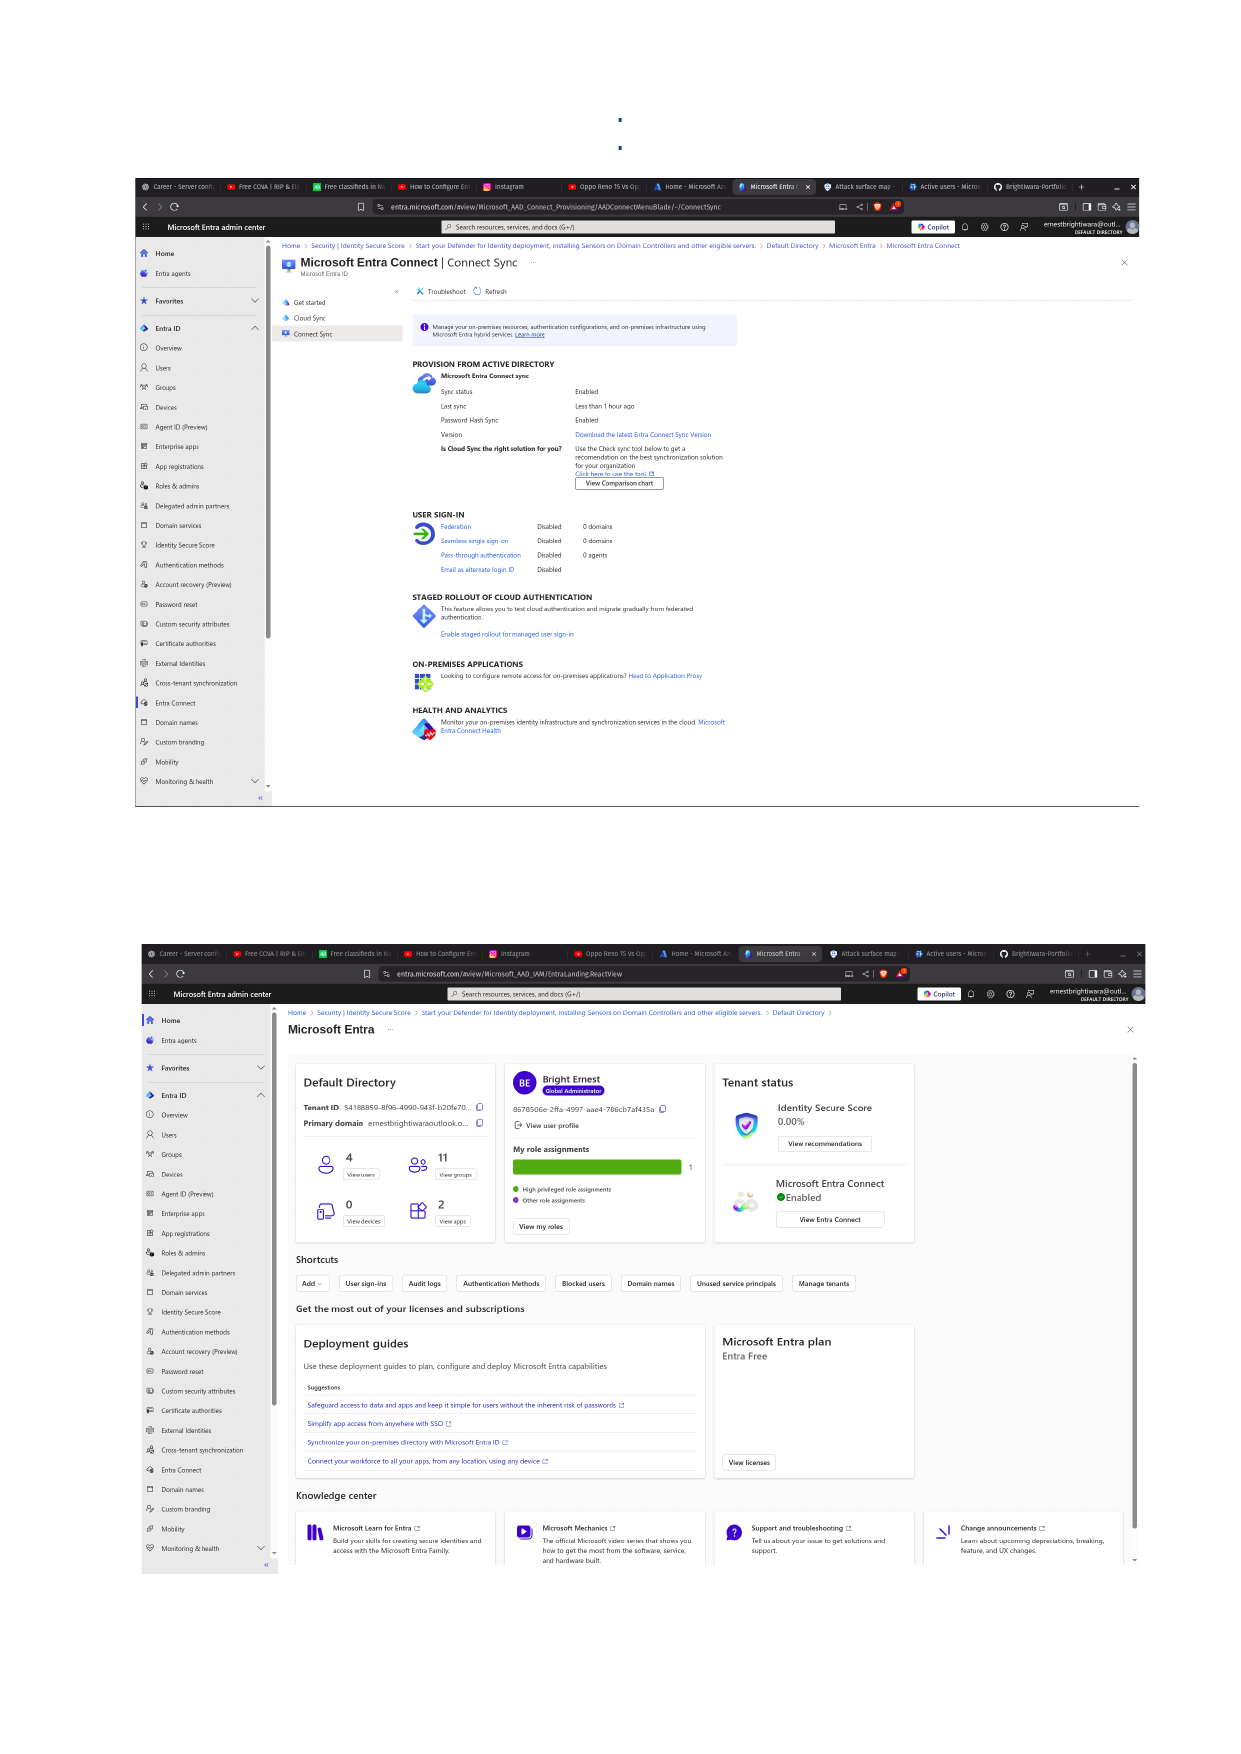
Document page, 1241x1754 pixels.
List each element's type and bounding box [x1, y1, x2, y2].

picture [135, 178, 1140, 807]
picture [141, 944, 1146, 1574]
